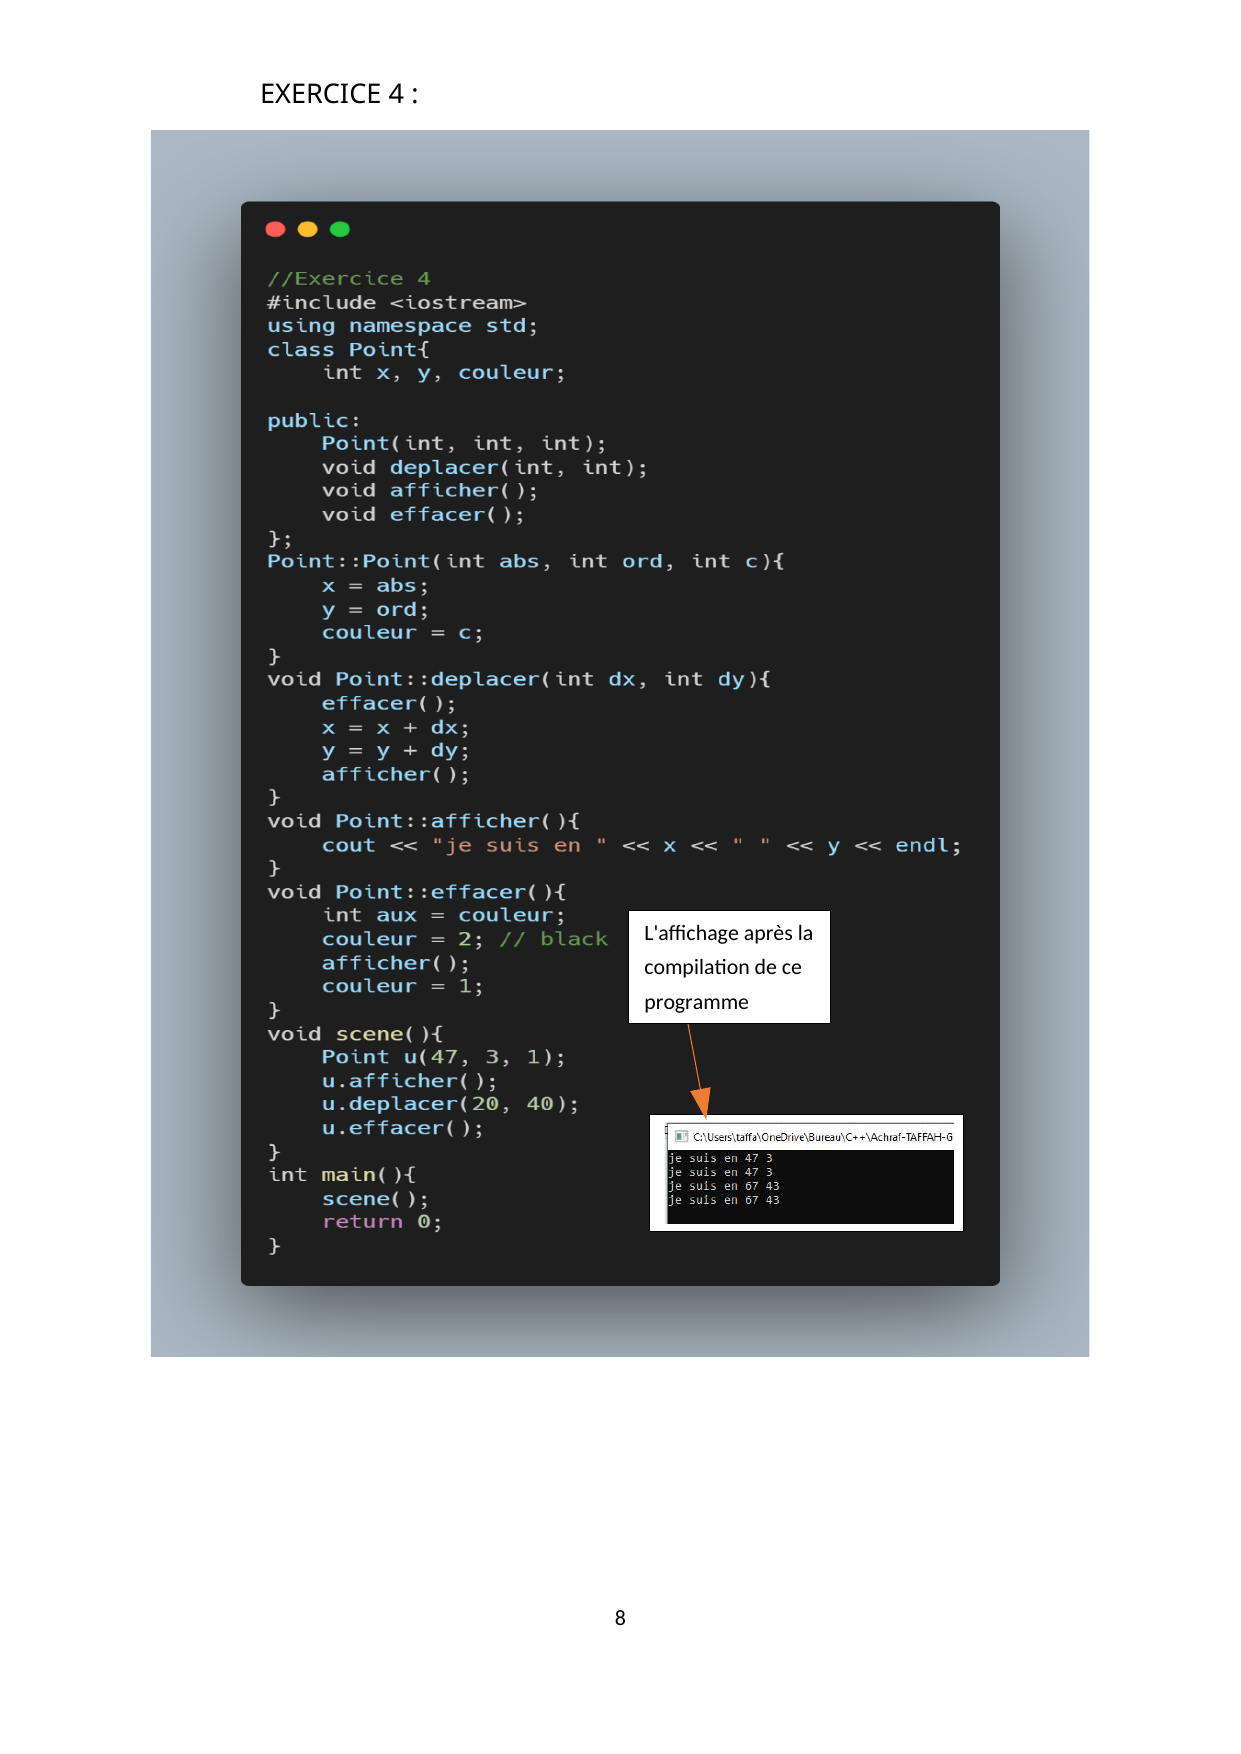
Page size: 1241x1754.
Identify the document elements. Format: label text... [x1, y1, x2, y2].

text L'affichage après la compilation de ce programme [644, 919, 815, 1015]
subtitle Exercice 4 : [186, 75, 1128, 112]
